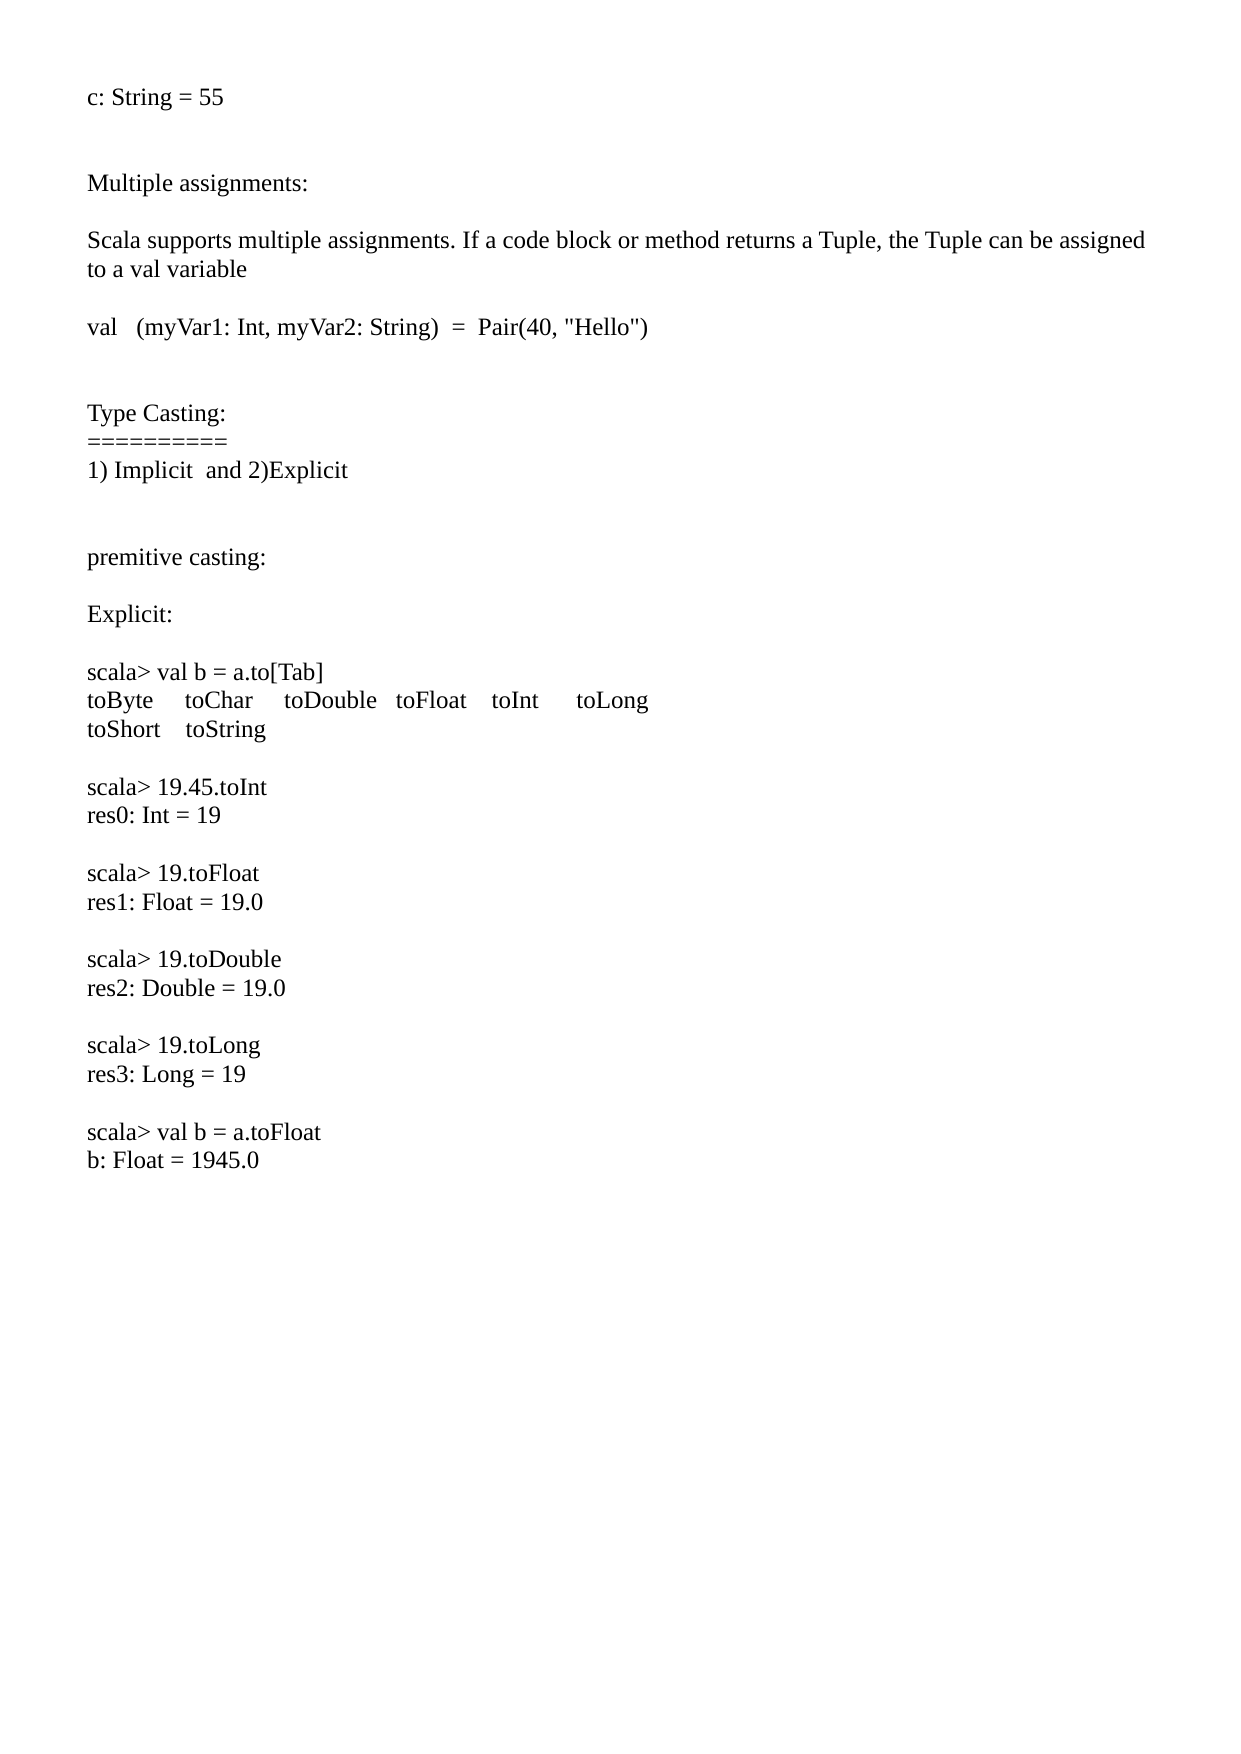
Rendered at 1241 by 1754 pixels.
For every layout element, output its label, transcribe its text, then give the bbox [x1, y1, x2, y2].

text c: String = 55 [87, 82, 1155, 110]
text Multiple assignments: [87, 168, 1155, 197]
text toByte toChar toDouble toFloat toInt toLong [87, 685, 1155, 714]
text premitive casting: [87, 542, 1155, 570]
text res3: Long = 19 [87, 1059, 1155, 1088]
text res2: Double = 19.0 [87, 973, 1155, 1002]
text scala> 19.45.toInt [87, 772, 1155, 800]
text Scala supports multiple assignments. If a code block or method returns a Tuple, the Tuple can be assigned to a val variable [87, 225, 1155, 283]
text scala> 19.toDouble [87, 944, 1155, 973]
text scala> val b = a.to[Tab] [87, 657, 1155, 685]
text val (myVar1: Int, myVar2: String) = Pair(40, "Hello") [87, 312, 1155, 340]
text res1: Float = 19.0 [87, 887, 1155, 915]
text toShort toString [87, 714, 1155, 743]
text scala> 19.toFloat [87, 858, 1155, 887]
text 1) Implicit and 2)Explicit [87, 455, 1155, 484]
text scala> 19.toLong [87, 1030, 1155, 1059]
text ========== [87, 427, 1155, 455]
text b: Float = 1945.0 [87, 1145, 1155, 1174]
text res0: Int = 19 [87, 800, 1155, 829]
text scala> val b = a.toFloat [87, 1117, 1155, 1145]
text Explicit: [87, 599, 1155, 628]
text Type Casting: [87, 398, 1155, 427]
